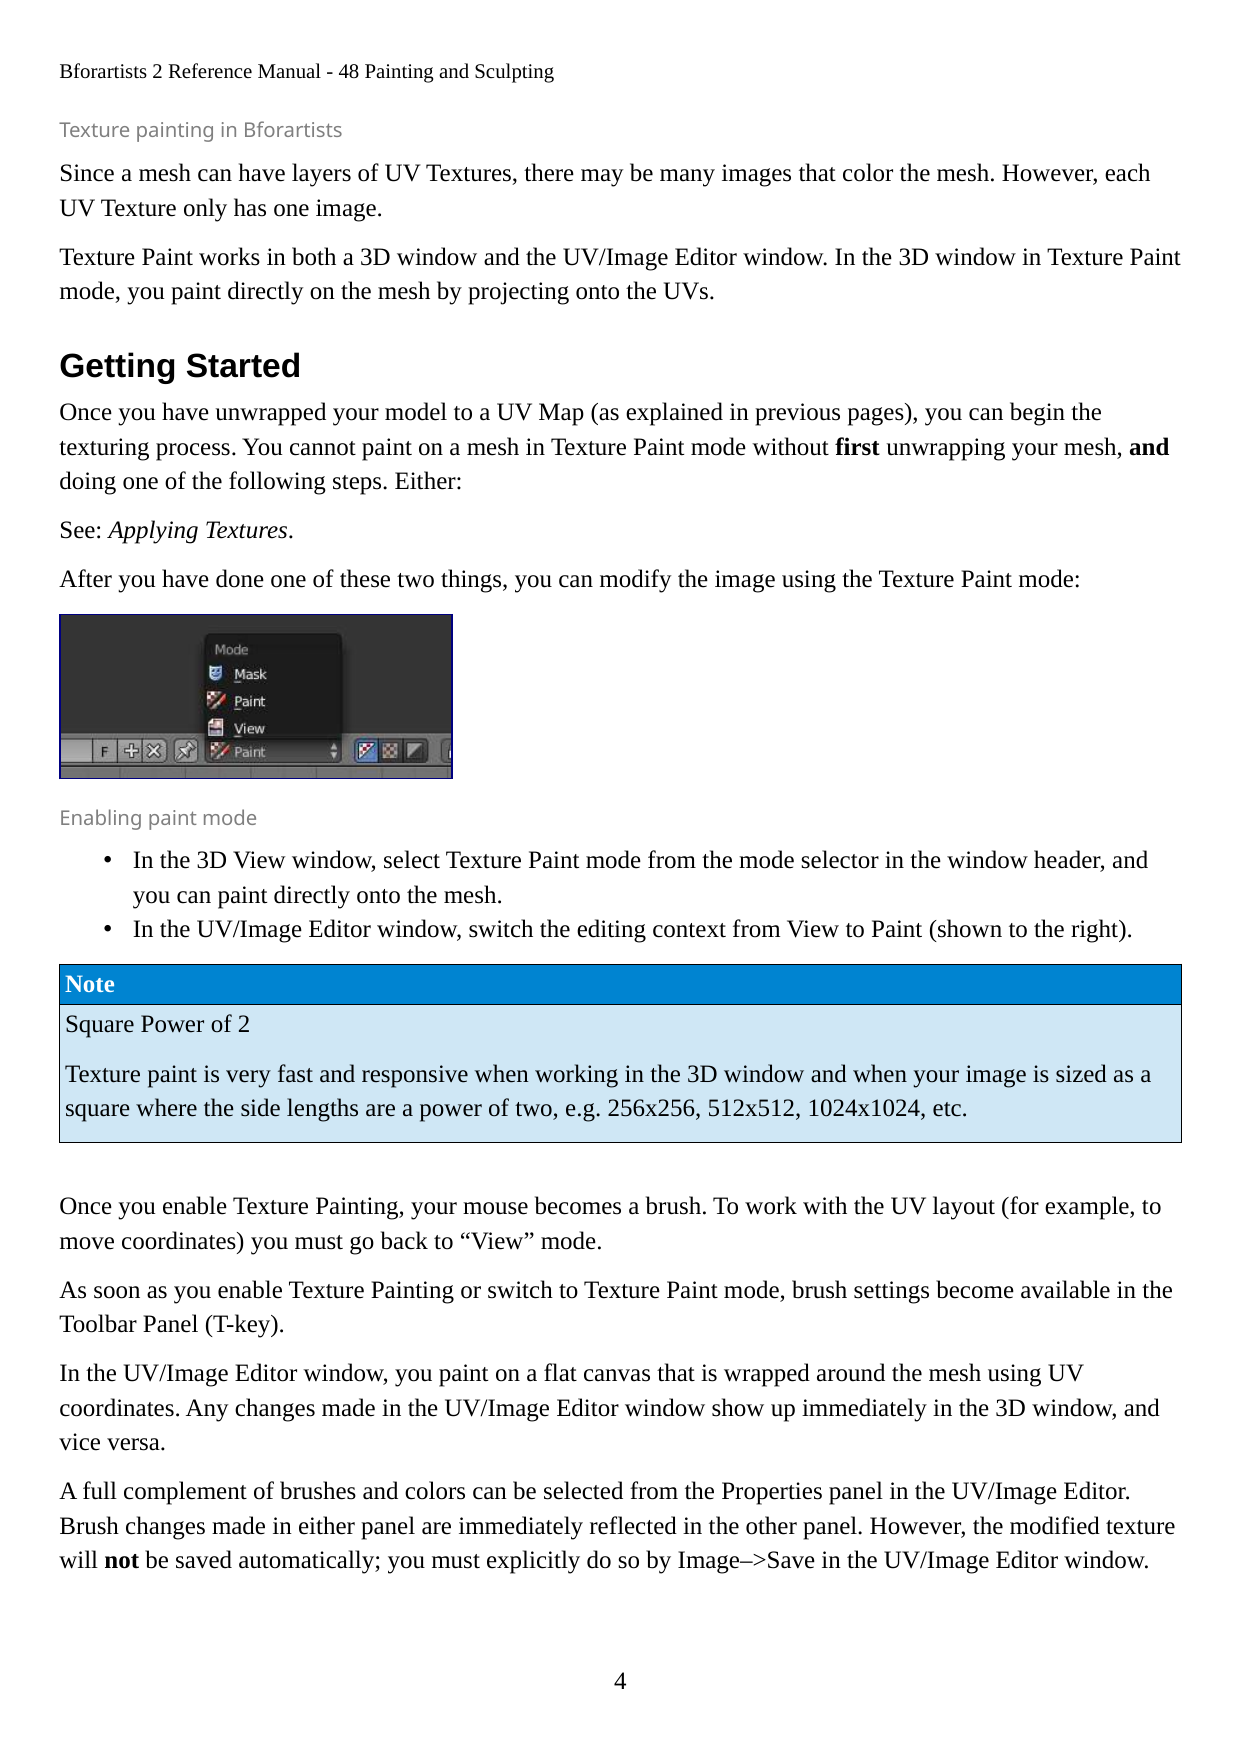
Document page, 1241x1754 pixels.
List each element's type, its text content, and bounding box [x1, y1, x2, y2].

text In the UV/Image Editor window, you paint on a flat canvas that is wrapped around the mesh using UV coordinates. Any changes made in the UV/Image Editor window show up immediately in the 3D window, and vice versa. [59, 1358, 1181, 1456]
text Since a mesh can have layers of UV Textures, there may be many images that color the mesh. However, each UV Texture only has one image. [59, 158, 1181, 222]
picture [61, 615, 451, 778]
text As soon as you enable Texture Painting or switch to Texture Paint mode, brush settings become available in the Toolbar Panel (T-key). [59, 1275, 1181, 1338]
text Texture Paint works in both a 3D window and the UV/Image Editor window. In the 3D window in Texture Paint mode, you paint directly on the mesh by projecting onto the UVs. [59, 242, 1181, 305]
text Texture painting in Bforartists [59, 113, 1181, 144]
text Once you enable Texture Painting, your mouse becomes a brush. To work with the UV layout (for example, to move coordinates) you must go back to “View” mode. [59, 1191, 1181, 1254]
table_cell Square Power of 2 Texture paint is very fast and responsive when working in the 3D window and when your image is sized as a square where the side lengths are a power of two, e.g. 256x256, 512x512, 1024x1024, etc. [60, 1005, 1181, 1142]
list In the UV/Image Editor window, switch the editing context from View to Paint (shown to the right). [103, 914, 1181, 943]
text After you have done one of these two things, you can modify the image using the Texture Paint mode: [59, 564, 1181, 593]
list In the 3D View window, select Texture Paint mode from the mode selector in the window header, and you can paint directly onto the mesh. [103, 845, 1181, 909]
text Enabling paint mode [59, 799, 1181, 831]
subtitle Getting Started [59, 346, 1181, 385]
text A full complement of brushes and colors can be selected from the Properties panel in the UV/Image Editor. Brush changes made in either panel are immediately reflected in the other panel. However, the modified texture will not be saved automatically; you must explicitly do so by Image–>Save in the UV/Image Editor window. [59, 1476, 1181, 1574]
text Once you have unwrapped your model to a UV Map (as explained in previous pages), you can begin the texturing process. You cannot paint on a mesh in Texture Paint mode without first unwrapping your mesh, and doing one of the following steps. Either: [59, 397, 1181, 495]
table_header Note [60, 965, 1181, 1004]
text See: Applying Textures. [59, 516, 1181, 544]
